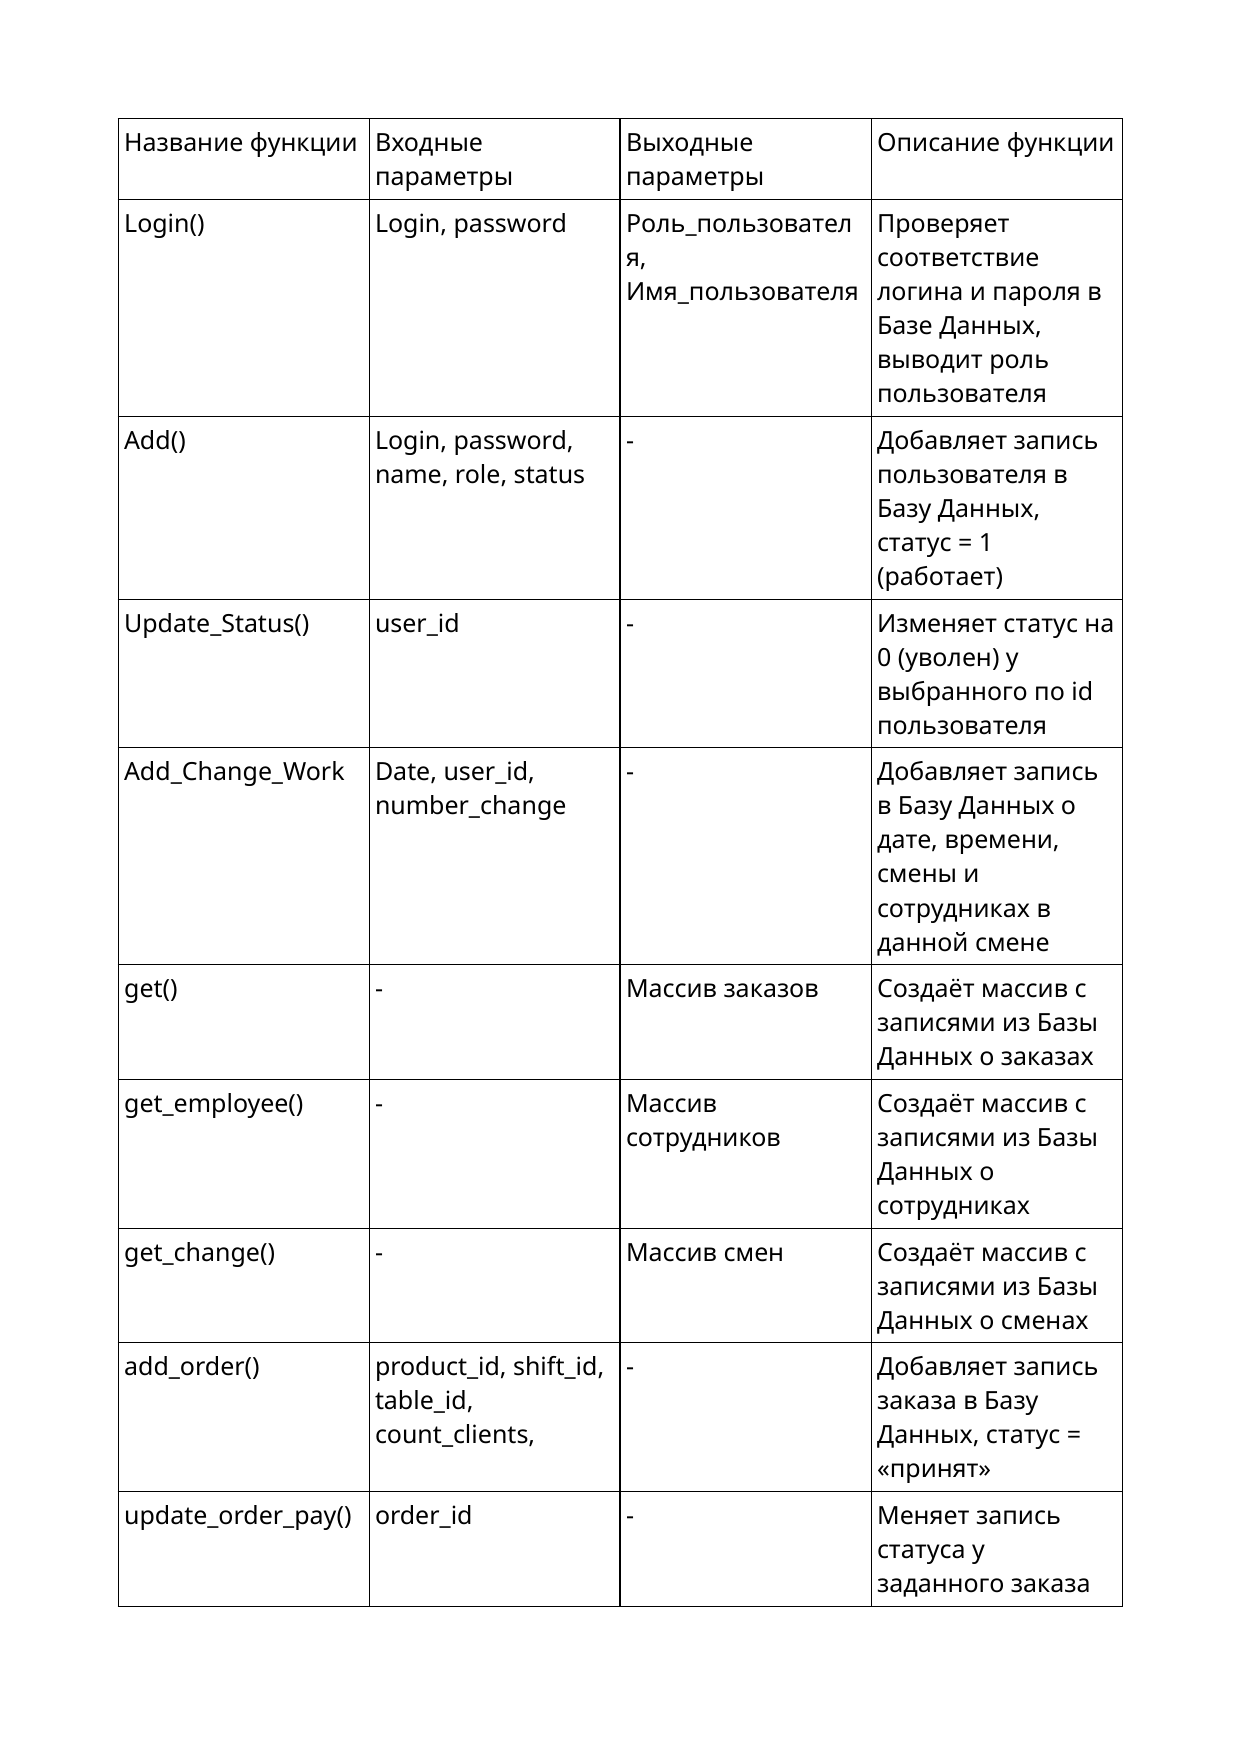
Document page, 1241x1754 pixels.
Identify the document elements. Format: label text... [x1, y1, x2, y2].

table_cell order_id [370, 1492, 619, 1606]
table_cell - [621, 1492, 871, 1606]
table_cell Создаёт массив с записями из Базы Данных о заказах [872, 965, 1122, 1079]
table_header Выходные параметры [621, 119, 871, 199]
table_cell - [370, 965, 619, 1079]
table_cell Login() [119, 200, 369, 416]
table_cell Массив сотрудников [621, 1080, 871, 1227]
table_cell Создаёт массив с записями из Базы Данных о сотрудниках [872, 1080, 1122, 1227]
table_cell Date, user_id, number_change [370, 748, 619, 964]
table_cell get_change() [119, 1229, 369, 1342]
table_cell product_id, shift_id, table_id, count_clients, [370, 1343, 619, 1491]
table_cell Login, password, name, role, status [370, 417, 619, 598]
table_cell - [370, 1229, 619, 1342]
table_cell update_order_pay() [119, 1492, 369, 1606]
table_cell Проверяет соответствие логина и пароля в Базе Данных, выводит роль пользователя [872, 200, 1122, 416]
table_cell get() [119, 965, 369, 1079]
table_cell Добавляет запись заказа в Базу Данных, статус = «принят» [872, 1343, 1122, 1491]
table_cell Меняет запись статуса у заданного заказа [872, 1492, 1122, 1606]
table_cell Macсив заказов [621, 965, 871, 1079]
table_cell Add_Change_Work [119, 748, 369, 964]
table_cell get_employee() [119, 1080, 369, 1227]
table_header Описание функции [872, 119, 1122, 199]
table_cell Роль_пользователя, Имя_пользователя [621, 200, 871, 416]
table_cell Добавляет запись в Базу Данных о дате, времени, смены и сотрудниках в данной смене [872, 748, 1122, 964]
table_cell Массив смен [621, 1229, 871, 1342]
table_header Название функции [119, 119, 369, 199]
table_cell Update_Status() [119, 600, 369, 747]
table_header Входные параметры [370, 119, 619, 199]
table_cell - [621, 1343, 871, 1491]
table_cell add_order() [119, 1343, 369, 1491]
table_cell - [621, 600, 871, 747]
table_cell user_id [370, 600, 619, 747]
table_cell - [621, 417, 871, 598]
table_cell - [621, 748, 871, 964]
table_cell Login, password [370, 200, 619, 416]
table_cell Добавляет запись пользователя в Базу Данных, статус = 1 (работает) [872, 417, 1122, 598]
table_cell - [370, 1080, 619, 1227]
table_cell Add() [119, 417, 369, 598]
table_cell Изменяет статус на 0 (уволен) у выбранного по id пользователя [872, 600, 1122, 747]
table_cell Создаёт массив с записями из Базы Данных о сменах [872, 1229, 1122, 1342]
